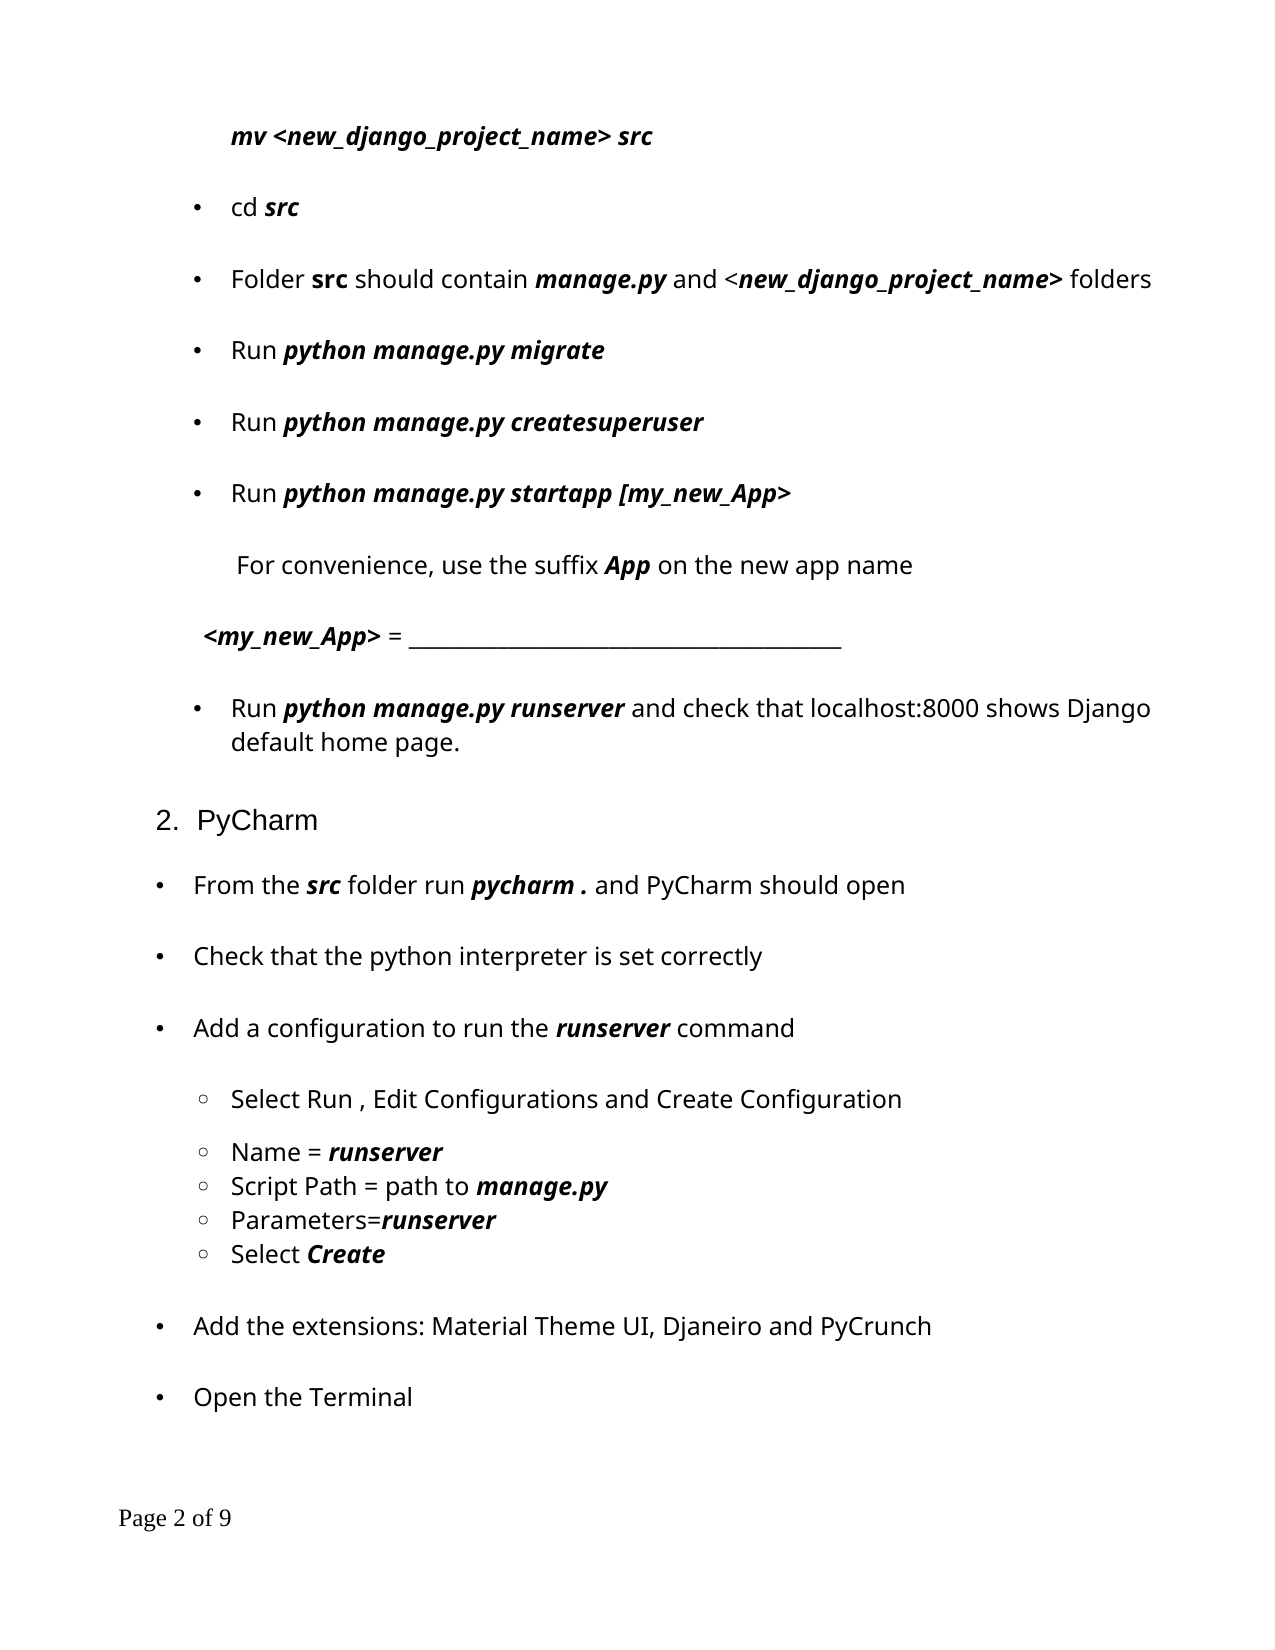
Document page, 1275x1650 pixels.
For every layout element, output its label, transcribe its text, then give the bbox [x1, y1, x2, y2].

list From the src folder run pycharm . and PyCharm should open [156, 867, 1157, 901]
list Run python manage.py createsuperuser [193, 404, 1157, 438]
list mv <new_django_project_name> src [193, 118, 1157, 152]
list Run python manage.py startapp [my_new_App> [193, 476, 1157, 510]
subtitle PyCharm [155, 802, 1157, 836]
list Folder src should contain manage.py and <new_django_project_name> folders [193, 261, 1157, 295]
list <my_new_App> = _______________________________________ [118, 619, 1157, 653]
list Run python manage.py migrate [193, 333, 1157, 367]
list Run python manage.py runserver and check that localhost:8000 shows Django default home page. [193, 691, 1157, 759]
list Check that the python interpreter is set correctly [156, 939, 1157, 973]
list Select Run , Edit Configurations and Create Configuration [193, 1082, 1157, 1116]
list Add a configuration to run the runserver command [156, 1010, 1157, 1044]
text For convenience, use the suffix App on the new app name [118, 547, 1157, 582]
list Parameters=runserver [193, 1203, 1157, 1237]
list Script Path = path to manage.py [193, 1169, 1157, 1203]
list Name = runserver [193, 1135, 1157, 1169]
list Open the Terminal [156, 1380, 1157, 1414]
list Select Create [193, 1237, 1157, 1271]
list Add the extensions: Material Theme UI, Djaneiro and PyCrunch [156, 1308, 1157, 1343]
list cd src [193, 190, 1157, 224]
